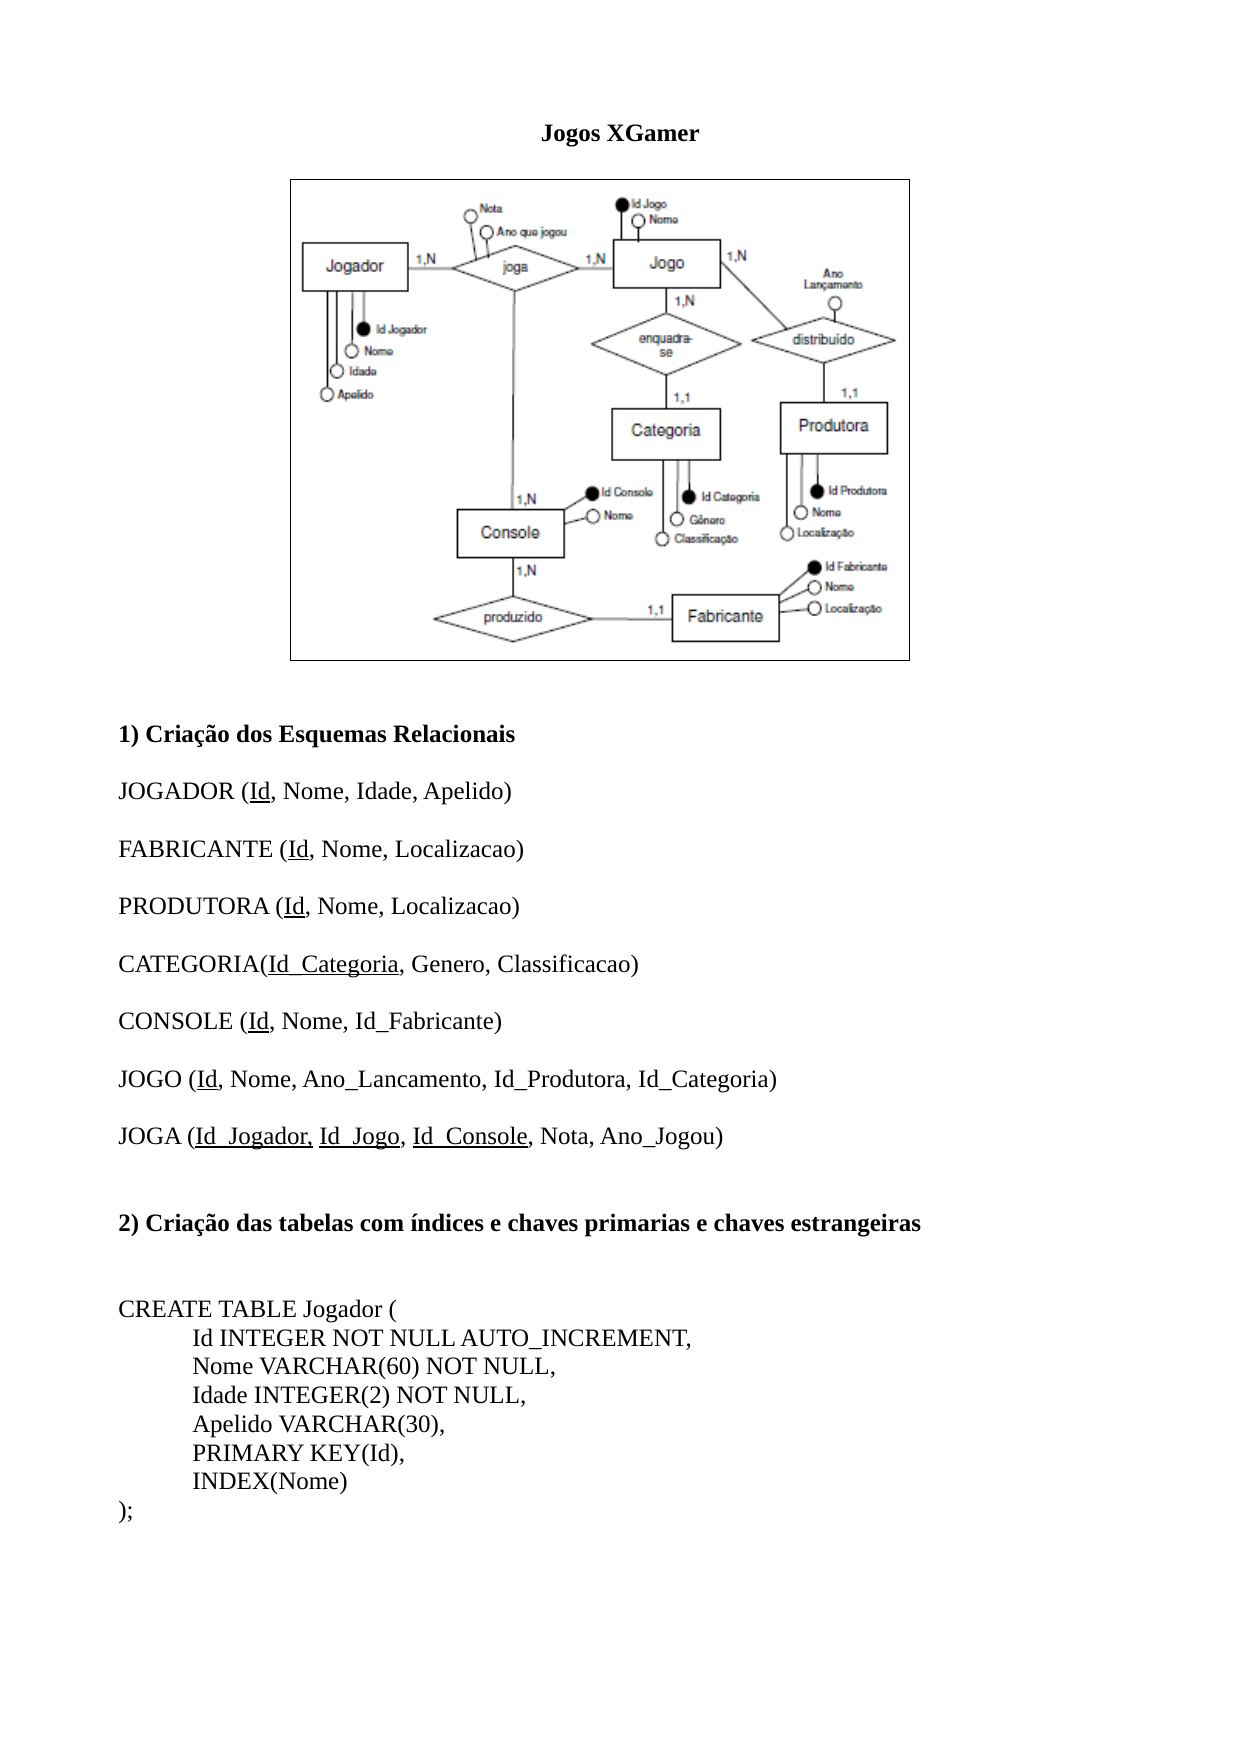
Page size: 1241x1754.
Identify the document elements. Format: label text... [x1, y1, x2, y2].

text Nome VARCHAR(60) NOT NULL, [118, 1351, 1122, 1380]
text Jogos XGamer [118, 118, 1122, 147]
text INDEX(Nome) [118, 1466, 1122, 1495]
text JOGO (Id, Nome, Ano_Lancamento, Id_Produtora, Id_Categoria) [118, 1064, 1122, 1093]
text 1) Criação dos Esquemas Relacionais [118, 719, 1122, 748]
text JOGADOR (Id, Nome, Idade, Apelido) [118, 776, 1122, 805]
text CREATE TABLE Jogador ( [118, 1294, 1122, 1323]
text JOGA (Id_Jogador, Id_Jogo, Id_Console, Nota, Ano_Jogou) [118, 1121, 1122, 1150]
text Apelido VARCHAR(30), [118, 1409, 1122, 1438]
text CATEGORIA(Id_Categoria, Genero, Classificacao) [118, 949, 1122, 978]
text ); [118, 1495, 1122, 1524]
text Idade INTEGER(2) NOT NULL, [118, 1380, 1122, 1409]
text FABRICANTE (Id, Nome, Localizacao) [118, 834, 1122, 863]
text 2) Criação das tabelas com índices e chaves primarias e chaves estrangeiras [118, 1208, 1122, 1236]
text PRIMARY KEY(Id), [118, 1438, 1122, 1466]
text Id INTEGER NOT NULL AUTO_INCREMENT, [118, 1323, 1122, 1351]
text PRODUTORA (Id, Nome, Localizacao) [118, 891, 1122, 920]
text CONSOLE (Id, Nome, Id_Fabricante) [118, 1006, 1122, 1035]
